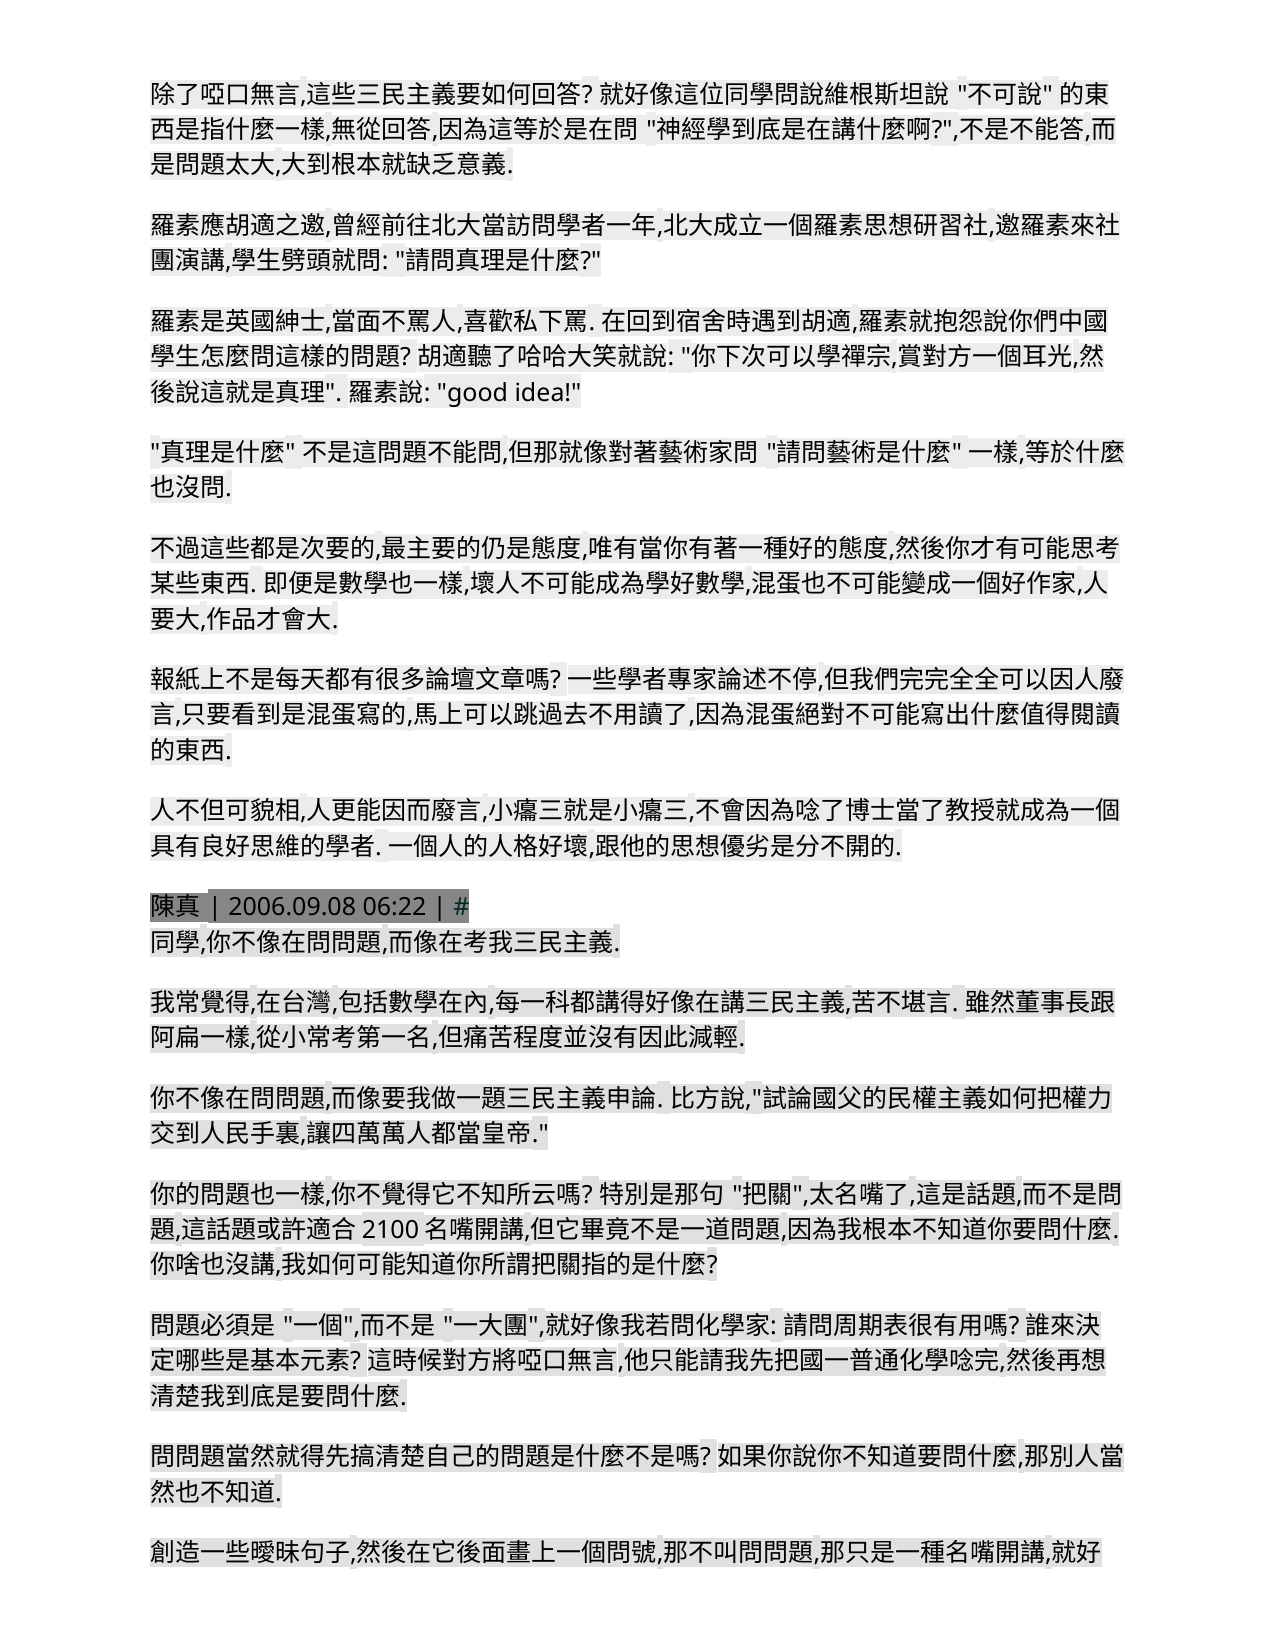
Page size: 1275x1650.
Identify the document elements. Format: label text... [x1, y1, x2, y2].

text 你的問題也一樣,你不覺得它不知所云嗎? 特別是那句 "把關",太名嘴了,這是話題,而不是問題,這話題或許適合2100名嘴開講,但它畢竟不是一道問題,因為我根本不知道你要問什麼. 你啥也沒講,我如何可能知道你所謂把關指的是什麼? [150, 1175, 1125, 1281]
text 陳真 | 2006.09.08 06:22 | # [150, 887, 1125, 923]
text 問問題當然就得先搞清楚自己的問題是什麼不是嗎? 如果你說你不知道要問什麼,那別人當然也不知道. [150, 1437, 1125, 1508]
text 不過這些都是次要的,最主要的仍是態度,唯有當你有著一種好的態度,然後你才有可能思考某些東西. 即便是數學也一樣,壞人不可能成為學好數學,混蛋也不可能變成一個好作家,人要大,作品才會大. [150, 529, 1125, 635]
text 羅素是英國紳士,當面不罵人,喜歡私下罵. 在回到宿舍時遇到胡適,羅素就抱怨說你們中國學生怎麼問這樣的問題? 胡適聽了哈哈大笑就說: "你下次可以學禪宗,賞對方一個耳光,然後說這就是真理". 羅素說: "good idea!" [150, 302, 1125, 408]
text 除了啞口無言,這些三民主義要如何回答? 就好像這位同學問說維根斯坦說 "不可說" 的東西是指什麼一樣,無從回答,因為這等於是在問 "神經學到底是在講什麼啊?",不是不能答,而是問題太大,大到根本就缺乏意義. [150, 75, 1125, 181]
text 羅素應胡適之邀,曾經前往北大當訪問學者一年,北大成立一個羅素思想研習社,邀羅素來社團演講,學生劈頭就問: "請問真理是什麼?" [150, 206, 1125, 277]
text 你不像在問問題,而像要我做一題三民主義申論. 比方說,"試論國父的民權主義如何把權力交到人民手裏,讓四萬萬人都當皇帝." [150, 1079, 1125, 1150]
text 我常覺得,在台灣,包括數學在內,每一科都講得好像在講三民主義,苦不堪言. 雖然董事長跟阿扁一樣,從小常考第一名,但痛苦程度並沒有因此減輕. [150, 983, 1125, 1054]
text "真理是什麼" 不是這問題不能問,但那就像對著藝術家問 "請問藝術是什麼" 一樣,等於什麼也沒問. [150, 433, 1125, 504]
text 人不但可貌相,人更能因而廢言,小癟三就是小癟三,不會因為唸了博士當了教授就成為一個具有良好思維的學者. 一個人的人格好壞,跟他的思想優劣是分不開的. [150, 792, 1125, 862]
text 報紙上不是每天都有很多論壇文章嗎? 一些學者專家論述不停,但我們完完全全可以因人廢言,只要看到是混蛋寫的,馬上可以跳過去不用讀了,因為混蛋絕對不可能寫出什麼值得閱讀的東西. [150, 660, 1125, 767]
text 創造一些曖昧句子,然後在它後面畫上一個問號,那不叫問問題,那只是一種名嘴開講,就好 [150, 1533, 1125, 1569]
text 同學,你不像在問問題,而像在考我三民主義. [150, 923, 1125, 958]
text 問題必須是 "一個",而不是 "一大團",就好像我若問化學家: 請問周期表很有用嗎? 誰來決定哪些是基本元素? 這時候對方將啞口無言,他只能請我先把國一普通化學唸完,然後再想清楚我到底是要問什麼. [150, 1306, 1125, 1412]
